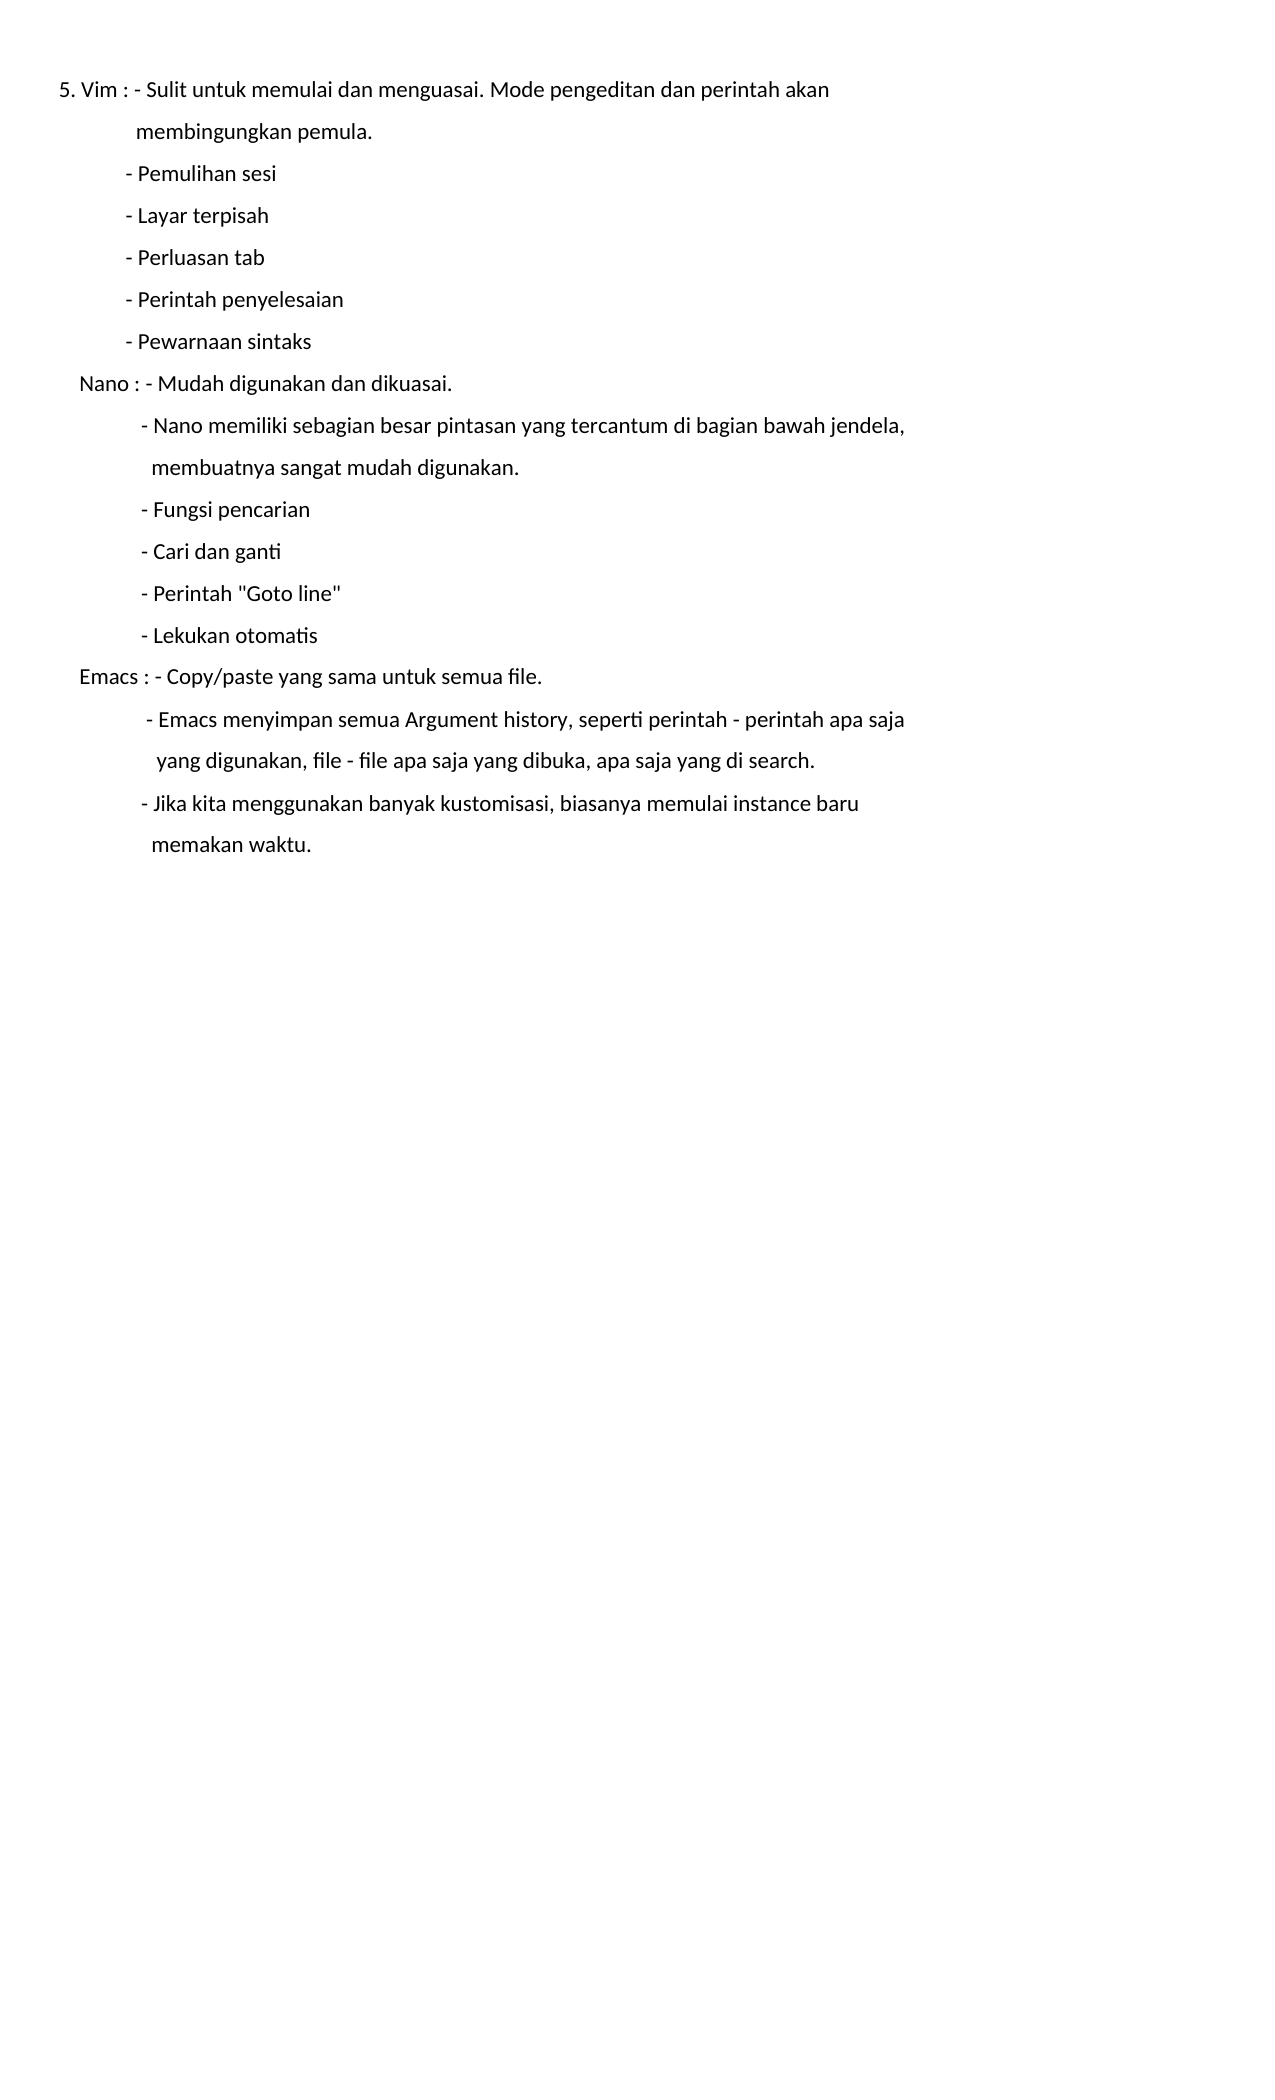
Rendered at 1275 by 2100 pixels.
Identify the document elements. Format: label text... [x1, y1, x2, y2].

text - Emacs menyimpan semua Argument history, seperti perintah - perintah apa saja [58, 705, 1174, 733]
text - Perintah penyelesaian [58, 285, 1174, 313]
text Emacs : - Copy/paste yang sama untuk semua file. [58, 663, 1174, 691]
text - Lekukan otomatis [58, 621, 1174, 649]
text - Perluasan tab [58, 243, 1174, 271]
text - Pewarnaan sintaks [58, 327, 1174, 355]
text membuatnya sangat mudah digunakan. [58, 453, 1174, 481]
text - Cari dan ganti [58, 537, 1174, 565]
text memakan waktu. [58, 831, 1174, 859]
text membingungkan pemula. [58, 117, 1174, 145]
text - Nano memiliki sebagian besar pintasan yang tercantum di bagian bawah jendela, [58, 411, 1174, 439]
text Nano : - Mudah digunakan dan dikuasai. [58, 369, 1174, 397]
text - Pemulihan sesi [58, 159, 1174, 187]
text 5. Vim : - Sulit untuk memulai dan menguasai. Mode pengeditan dan perintah akan [58, 75, 1174, 103]
text - Jika kita menggunakan banyak kustomisasi, biasanya memulai instance baru [58, 789, 1174, 817]
text - Layar terpisah [58, 201, 1174, 229]
text yang digunakan, file - file apa saja yang dibuka, apa saja yang di search. [58, 747, 1174, 775]
text - Fungsi pencarian [58, 495, 1174, 523]
text - Perintah "Goto line" [58, 579, 1174, 607]
